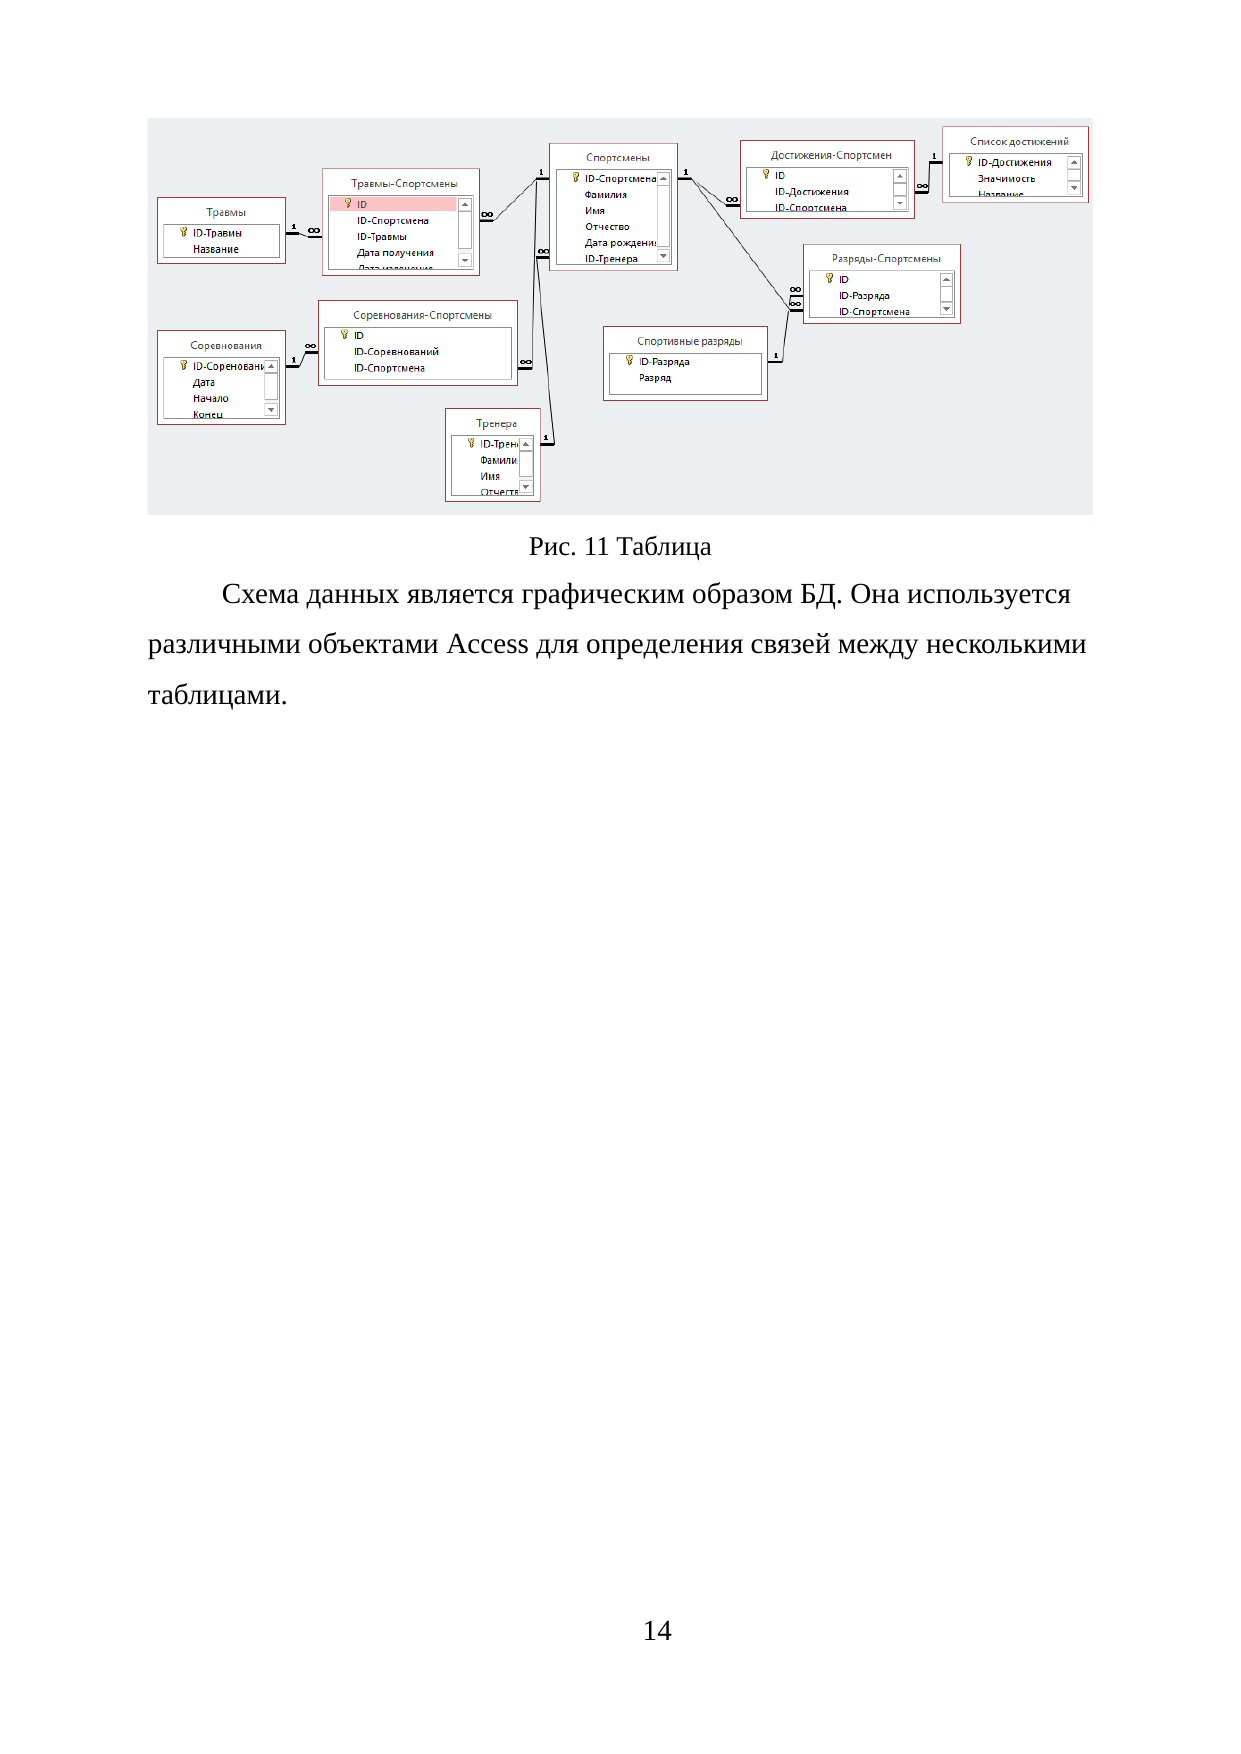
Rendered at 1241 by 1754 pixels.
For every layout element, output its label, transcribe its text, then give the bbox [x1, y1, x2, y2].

picture [147, 118, 1093, 515]
text Схема данных является графическим образом БД. Она используется различными объектами Access для определения связей между несколькими таблицами. [148, 576, 1092, 711]
text Рис. 11 Таблица [148, 515, 1092, 561]
